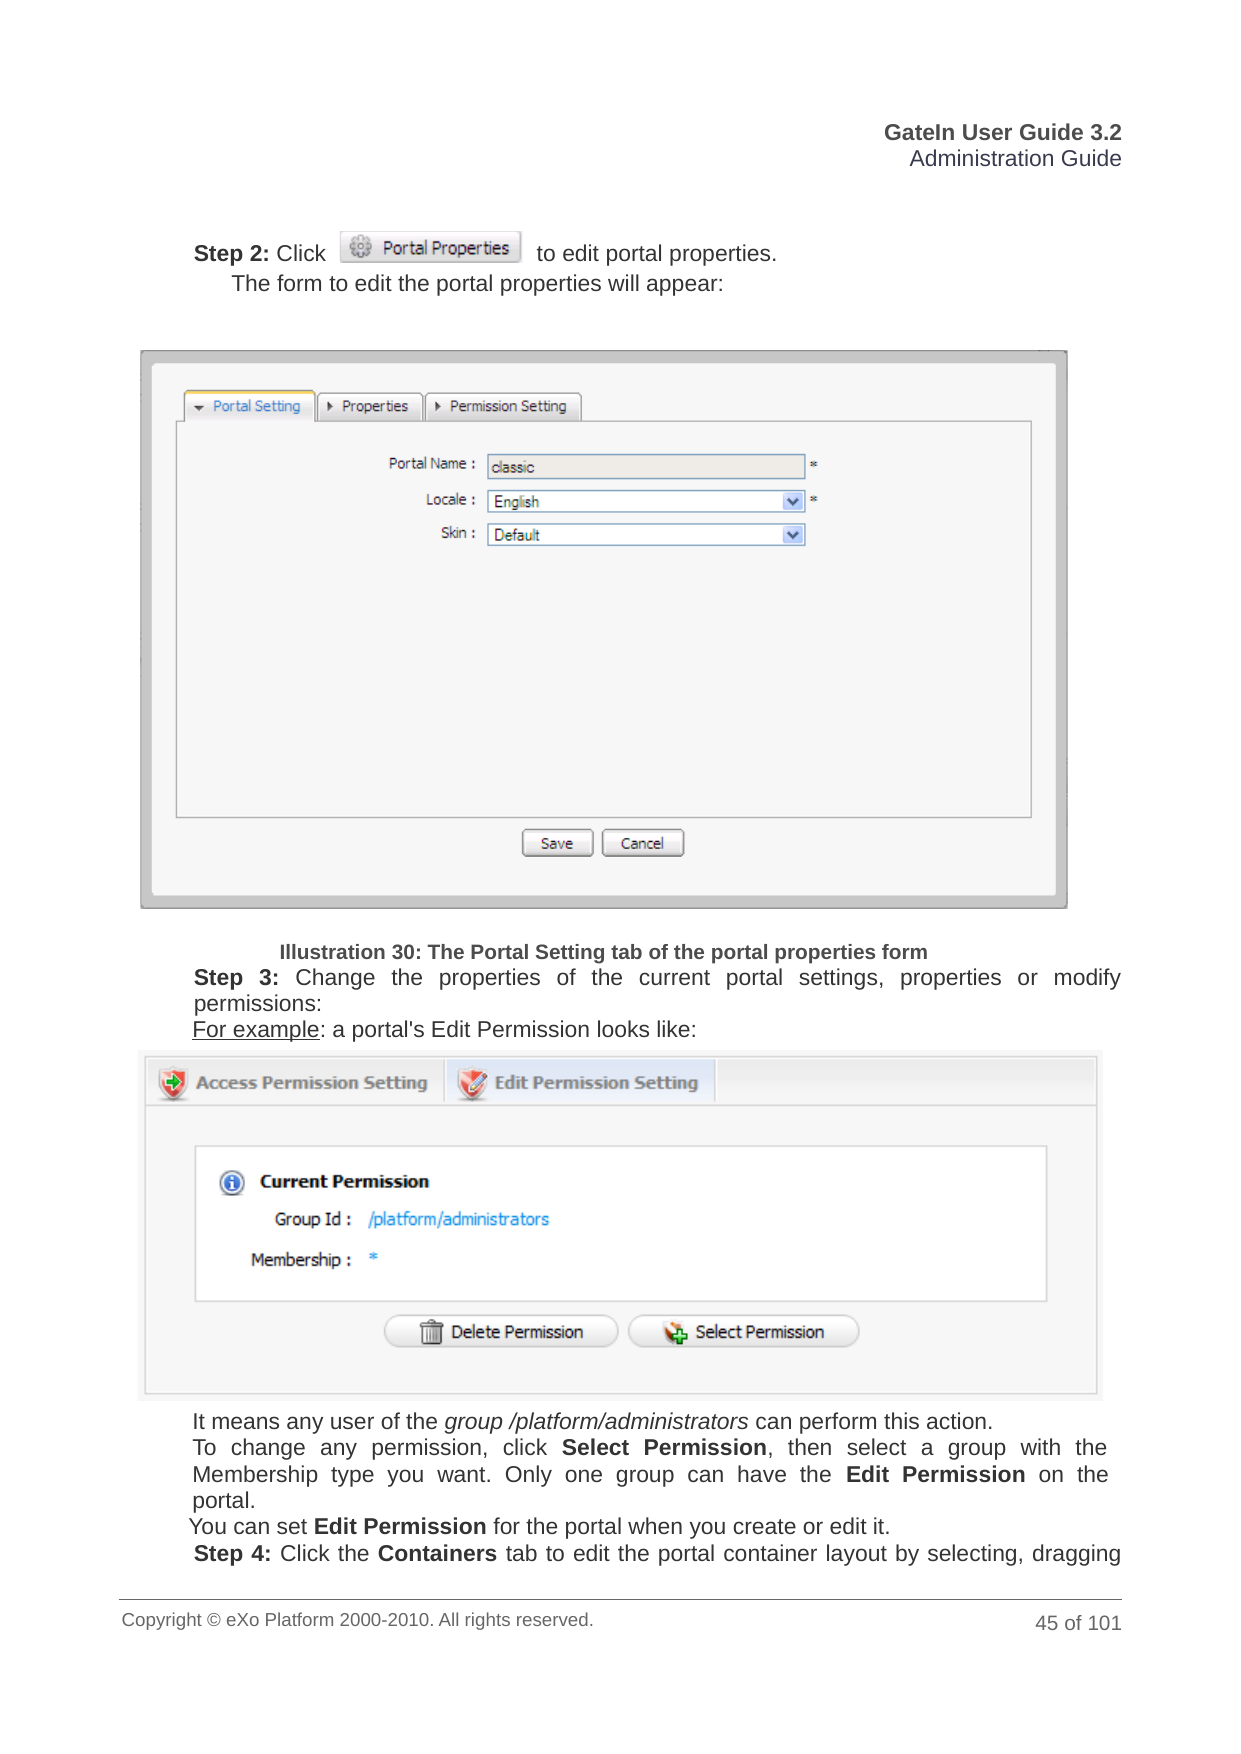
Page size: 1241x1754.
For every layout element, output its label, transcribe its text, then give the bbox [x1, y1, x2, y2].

picture [140, 350, 1068, 909]
text For example: a portal's Edit Permission looks like: [118, 1016, 1122, 1043]
text It means any user of the group /platform/administrators can perform this action. [118, 1043, 1122, 1434]
list Step 3: Change the properties of the current portal settings, properties or modify permissions: [128, 322, 1122, 1016]
text To change any permission, click Select Permission, then select a group with the Membership type you want. Only one group can have the Edit Permission on the portal. [118, 1434, 1122, 1513]
list The form to edit the portal properties will appear: [193, 270, 1122, 296]
list Step 4: Click the Containers tab to edit the portal container layout by selecting, dragging [156, 1539, 1122, 1566]
picture [339, 231, 523, 263]
text You can set Edit Permission for the portal when you create or edit it. [118, 1513, 1122, 1539]
list Illustration 30: The Portal Setting tab of the portal properties form [128, 418, 1080, 964]
picture [137, 1050, 1103, 1401]
list Step 2: Click to edit portal properties. [156, 223, 1122, 270]
